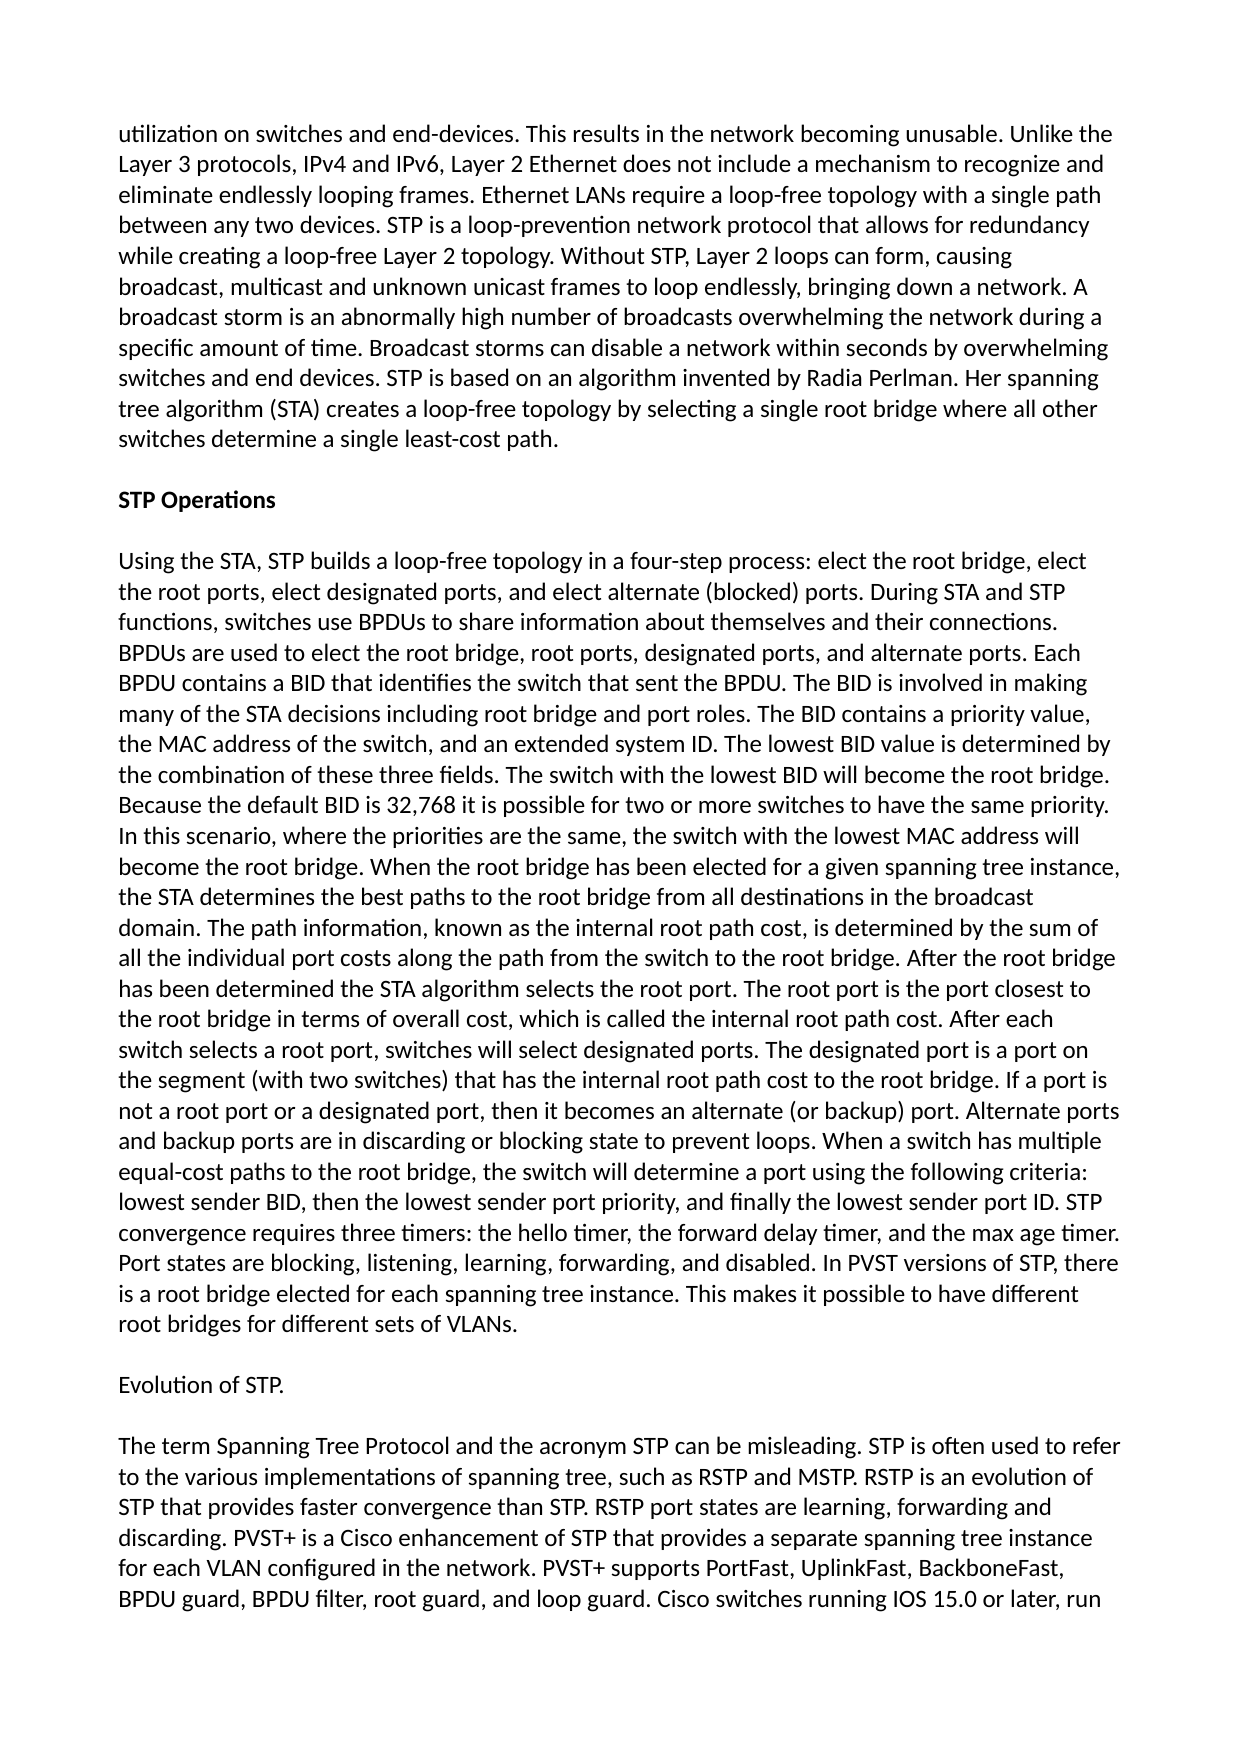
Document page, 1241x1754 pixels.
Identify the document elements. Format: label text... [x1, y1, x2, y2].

text The term Spanning Tree Protocol and the acronym STP can be misleading. STP is often used to refer to the various implementations of spanning tree, such as RSTP and MSTP. RSTP is an evolution of STP that provides faster convergence than STP. RSTP port states are learning, forwarding and discarding. PVST+ is a Cisco enhancement of STP that provides a separate spanning tree instance for each VLAN configured in the network. PVST+ supports PortFast, UplinkFast, BackboneFast, BPDU guard, BPDU filter, root guard, and loop guard. Cisco switches running IOS 15.0 or later, run [118, 1431, 1122, 1614]
text Using the STA, STP builds a loop-free topology in a four-step process: elect the root bridge, elect the root ports, elect designated ports, and elect alternate (blocked) ports. During STA and STP functions, switches use BPDUs to share information about themselves and their connections. BPDUs are used to elect the root bridge, root ports, designated ports, and alternate ports. Each BPDU contains a BID that identifies the switch that sent the BPDU. The BID is involved in making many of the STA decisions including root bridge and port roles. The BID contains a priority value, the MAC address of the switch, and an extended system ID. The lowest BID value is determined by the combination of these three fields. The switch with the lowest BID will become the root bridge. Because the default BID is 32,768 it is possible for two or more switches to have the same priority. In this scenario, where the priorities are the same, the switch with the lowest MAC address will become the root bridge. When the root bridge has been elected for a given spanning tree instance, the STA determines the best paths to the root bridge from all destinations in the broadcast domain. The path information, known as the internal root path cost, is determined by the sum of all the individual port costs along the path from the switch to the root bridge. After the root bridge has been determined the STA algorithm selects the root port. The root port is the port closest to the root bridge in terms of overall cost, which is called the internal root path cost. After each switch selects a root port, switches will select designated ports. The designated port is a port on the segment (with two switches) that has the internal root path cost to the root bridge. If a port is not a root port or a designated port, then it becomes an alternate (or backup) port. Alternate ports and backup ports are in discarding or blocking state to prevent loops. When a switch has multiple equal-cost paths to the root bridge, the switch will determine a port using the following criteria: lowest sender BID, then the lowest sender port priority, and finally the lowest sender port ID. STP convergence requires three timers: the hello timer, the forward delay timer, and the max age timer. Port states are blocking, listening, learning, forwarding, and disabled. In PVST versions of STP, there is a root bridge elected for each spanning tree instance. This makes it possible to have different root bridges for different sets of VLANs. [118, 545, 1122, 1339]
text Evolution of STP. [118, 1369, 1122, 1400]
text STP Operations [118, 484, 1122, 515]
text utilization on switches and end-devices. This results in the network becoming unusable. Unlike the Layer 3 protocols, IPv4 and IPv6, Layer 2 Ethernet does not include a mechanism to recognize and eliminate endlessly looping frames. Ethernet LANs require a loop-free topology with a single path between any two devices. STP is a loop-prevention network protocol that allows for redundancy while creating a loop-free Layer 2 topology. Without STP, Layer 2 loops can form, causing broadcast, multicast and unknown unicast frames to loop endlessly, bringing down a network. A broadcast storm is an abnormally high number of broadcasts overwhelming the network during a specific amount of time. Broadcast storms can disable a network within seconds by overwhelming switches and end devices. STP is based on an algorithm invented by Radia Perlman. Her spanning tree algorithm (STA) creates a loop-free topology by selecting a single root bridge where all other switches determine a single least-cost path. [118, 118, 1122, 454]
